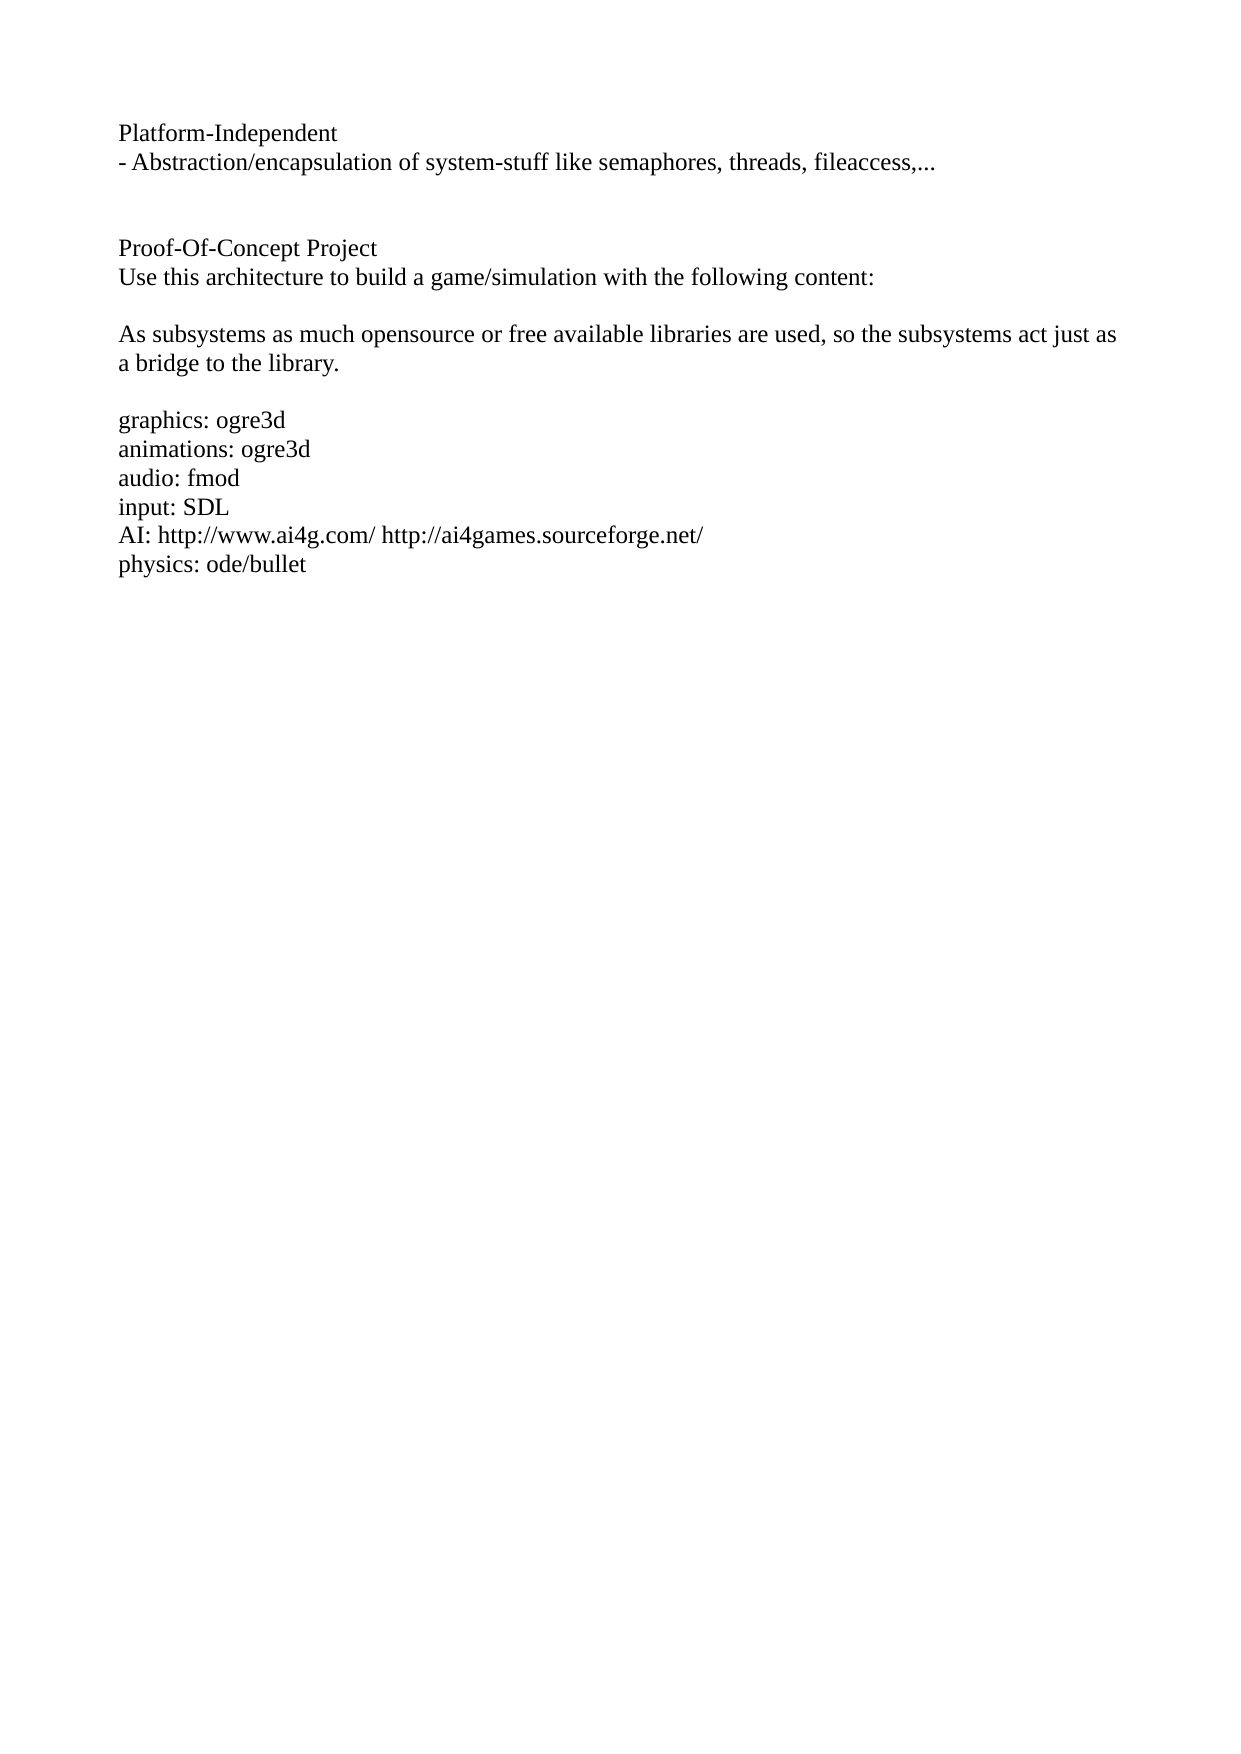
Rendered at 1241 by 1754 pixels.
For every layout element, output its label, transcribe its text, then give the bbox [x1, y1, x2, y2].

text Use this architecture to build a game/simulation with the following content: [118, 262, 1122, 291]
text Platform-Independent [118, 118, 1122, 147]
text graphics: ogre3d [118, 406, 1122, 434]
text As subsystems as much opensource or free available libraries are used, so the subsystems act just as a bridge to the library. [118, 319, 1122, 377]
text input: SDL [118, 492, 1122, 521]
text animations: ogre3d [118, 434, 1122, 463]
text audio: fmod [118, 463, 1122, 492]
text AI: http://www.ai4g.com/ http://ai4games.sourceforge.net/ [118, 521, 1122, 549]
text physics: ode/bullet [118, 549, 1122, 578]
text - Abstraction/encapsulation of system-stuff like semaphores, threads, fileaccess,... [118, 147, 1122, 176]
text Proof-Of-Concept Project [118, 233, 1122, 262]
